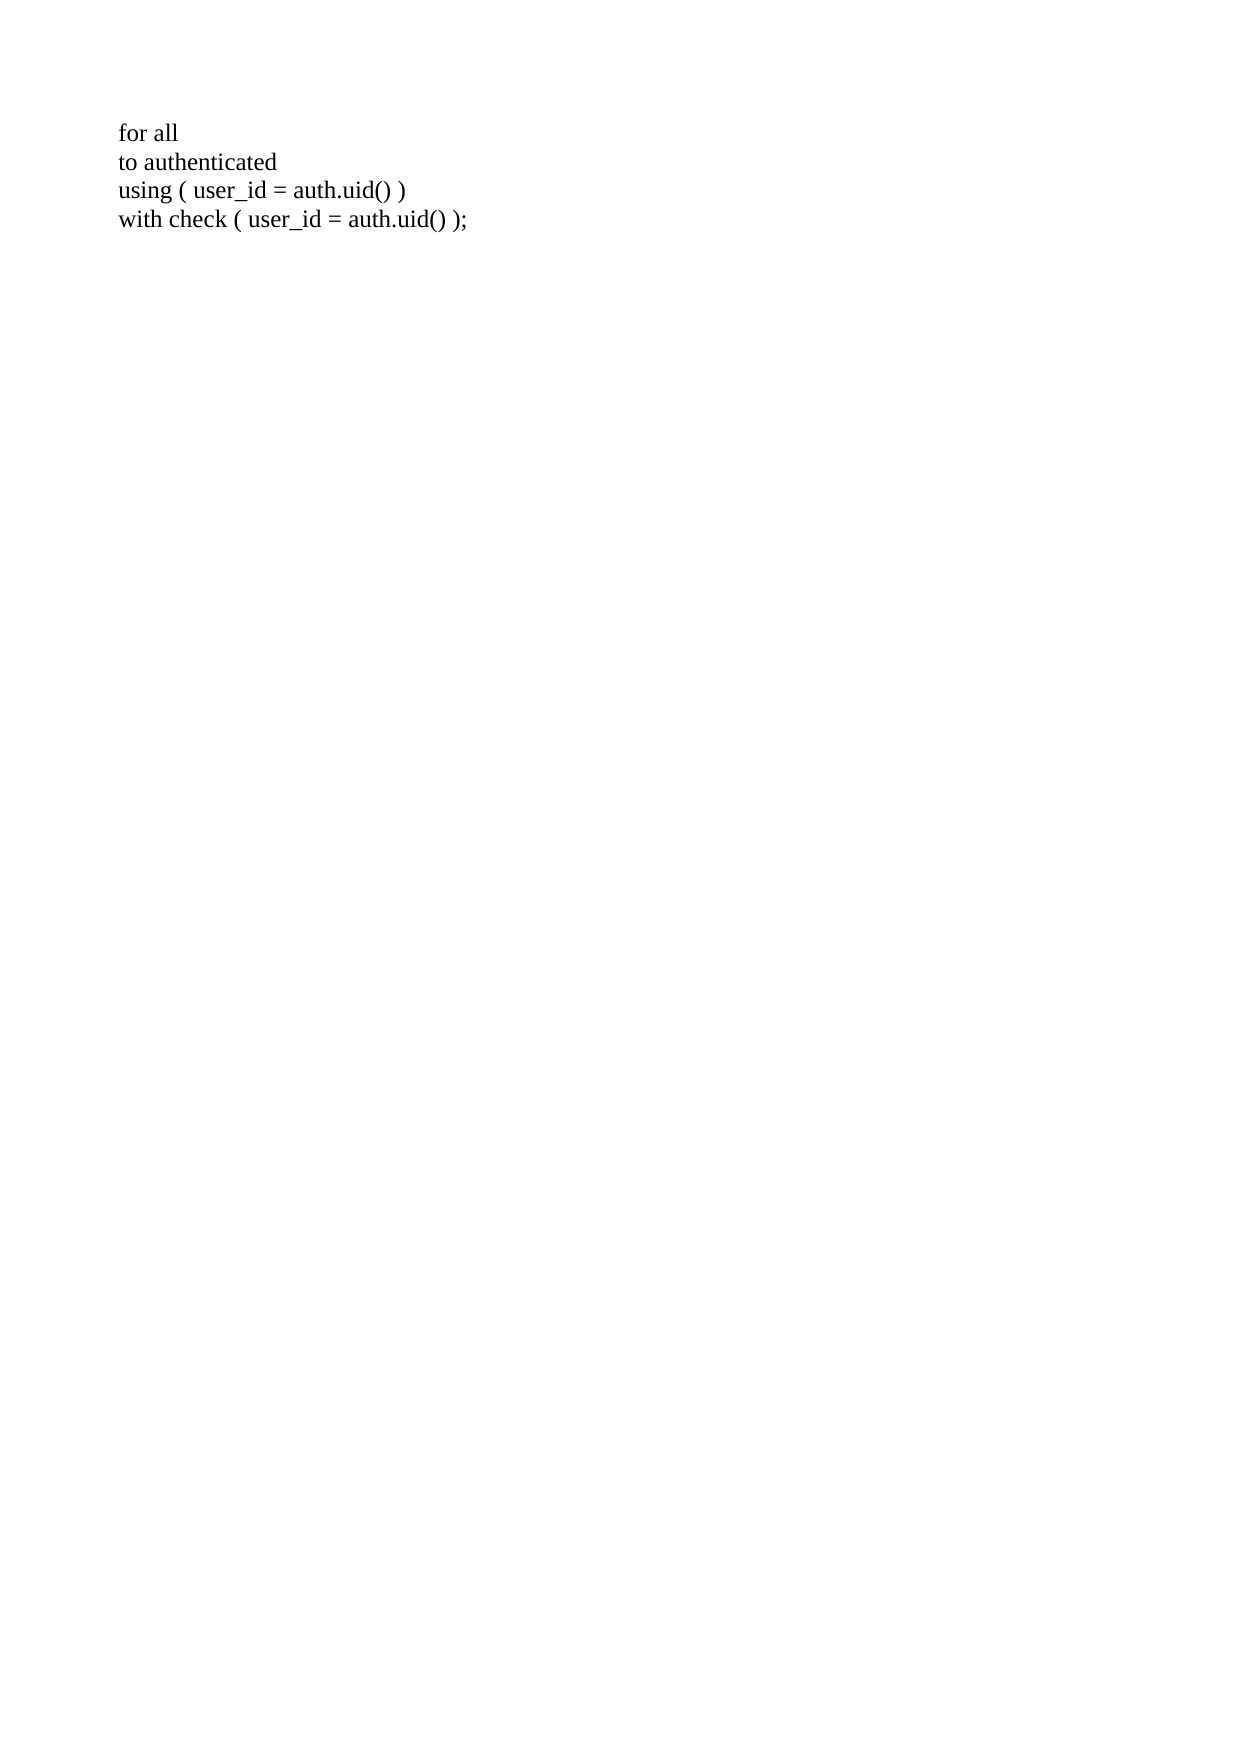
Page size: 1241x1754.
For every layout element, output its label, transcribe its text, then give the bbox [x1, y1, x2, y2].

text to authenticated [118, 147, 1122, 176]
text for all [118, 118, 1122, 147]
text using ( user_id = auth.uid() ) [118, 176, 1122, 204]
text with check ( user_id = auth.uid() ); [118, 204, 1122, 233]
